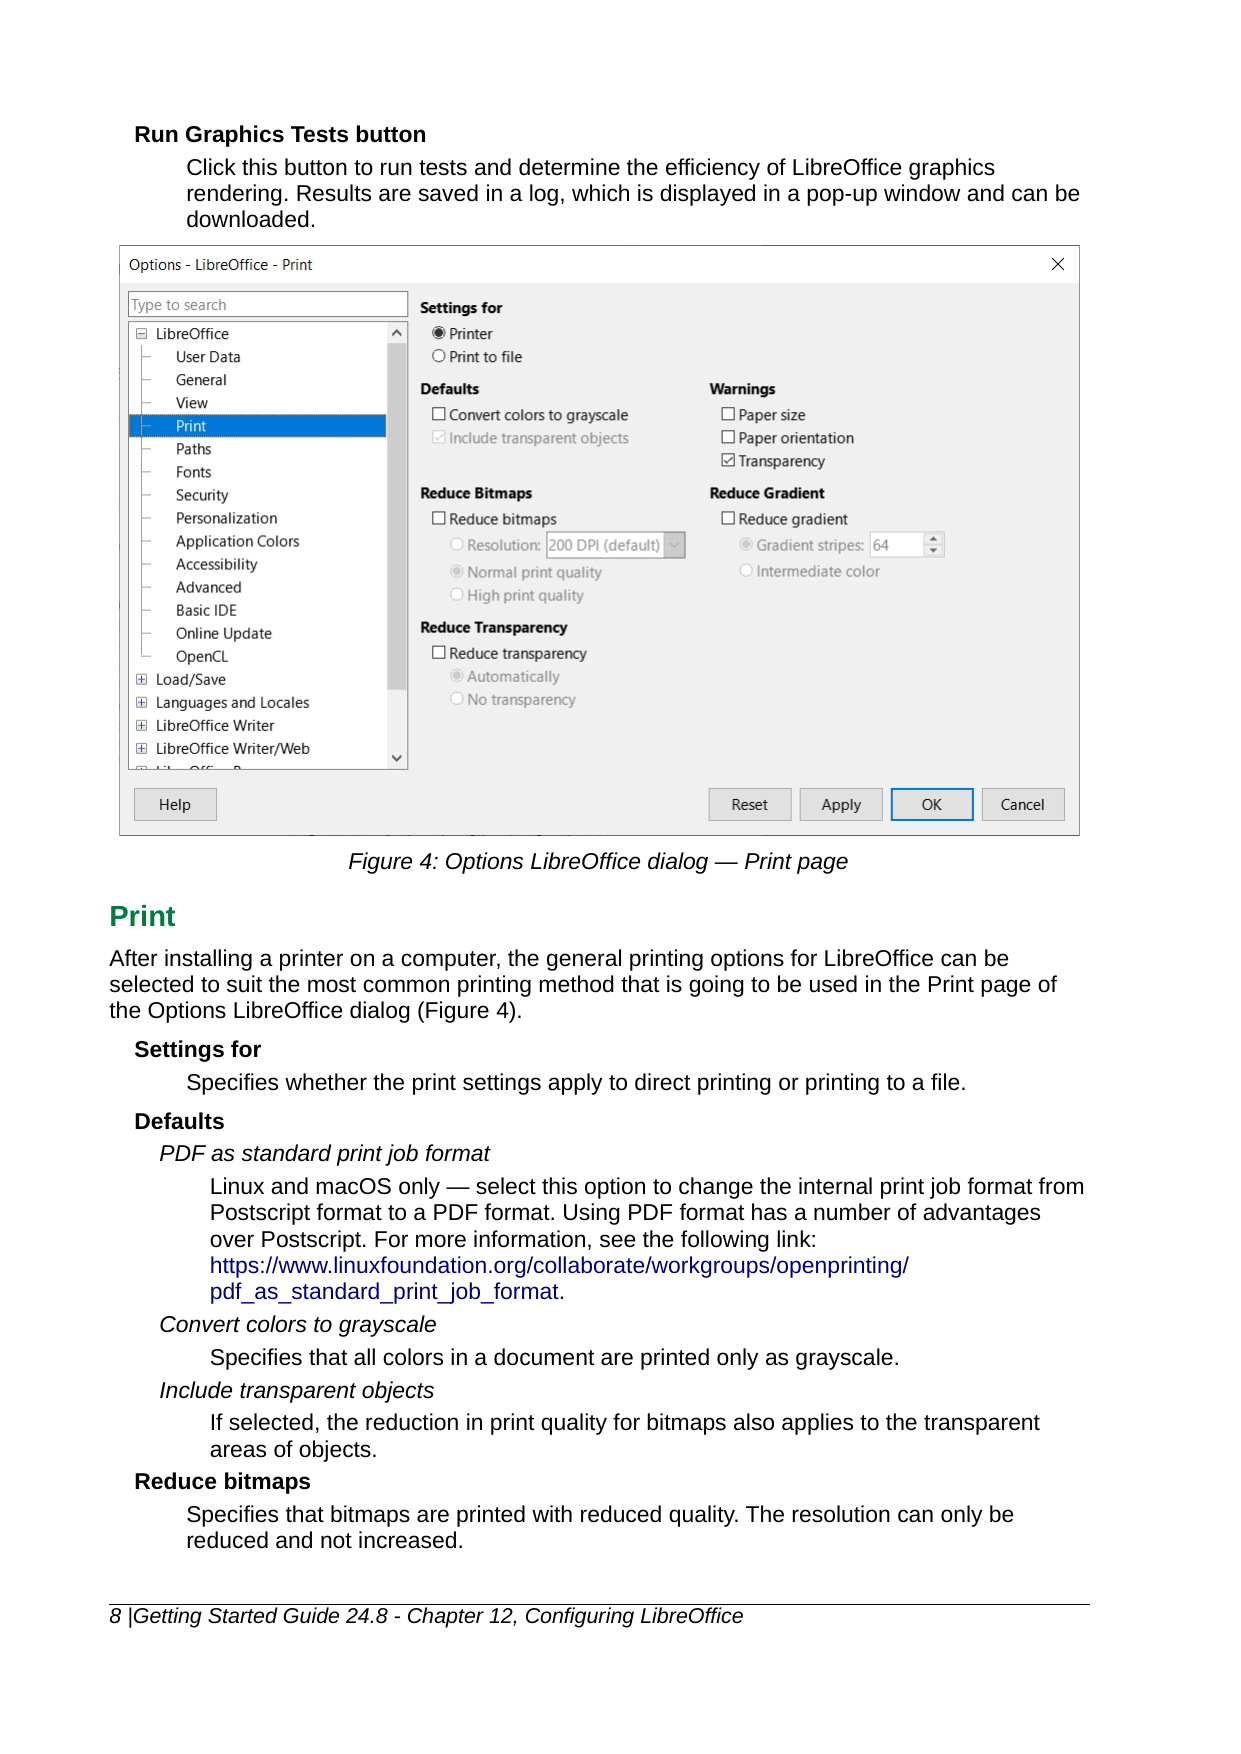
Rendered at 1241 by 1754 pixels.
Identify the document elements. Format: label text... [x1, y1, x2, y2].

subtitle Print [109, 899, 1090, 932]
text Figure 4: Options LibreOffice dialog — Print page [119, 848, 1079, 874]
text Reduce bitmaps [134, 1468, 1090, 1495]
text Settings for [134, 1036, 1090, 1063]
text PDF as standard print job format [159, 1140, 1090, 1167]
text Click this button to run tests and determine the efficiency of LibreOffice graphics rendering. Results are saved in a log, which is displayed in a pop-up window and can be downloaded. [186, 154, 1090, 233]
text Convert colors to grayscale [159, 1311, 1090, 1337]
text Specifies that bitmaps are printed with reduced quality. The resolution can only be reduced and not increased. [186, 1501, 1090, 1554]
text Include transparent objects [159, 1377, 1090, 1403]
text Specifies whether the print settings apply to direct printing or printing to a file. [186, 1069, 1090, 1095]
text If selected, the reduction in print quality for bitmaps also applies to the transparent areas of objects. [209, 1409, 1090, 1462]
text Specifies that all colors in a document are printed only as grayscale. [209, 1344, 1090, 1370]
text Linux and macOS only — select this option to change the internal print job format from Postscript format to a PDF format. Using PDF format has a number of advantages over Postscript. For more information, see the following link: https://www.linuxfoundation.org/collaborate/workgroups/openprinting/pdf_as_standard_print_job_format. [209, 1173, 1090, 1305]
text Run Graphics Tests button [134, 121, 1090, 147]
picture [119, 245, 1080, 836]
text Defaults [134, 1108, 1090, 1134]
list After installing a printer on a computer, the general printing options for LibreOffice can be selected to suit the most common printing method that is going to be used in the Print page of the Options LibreOffice dialog (Figure 4). [109, 945, 1090, 1024]
